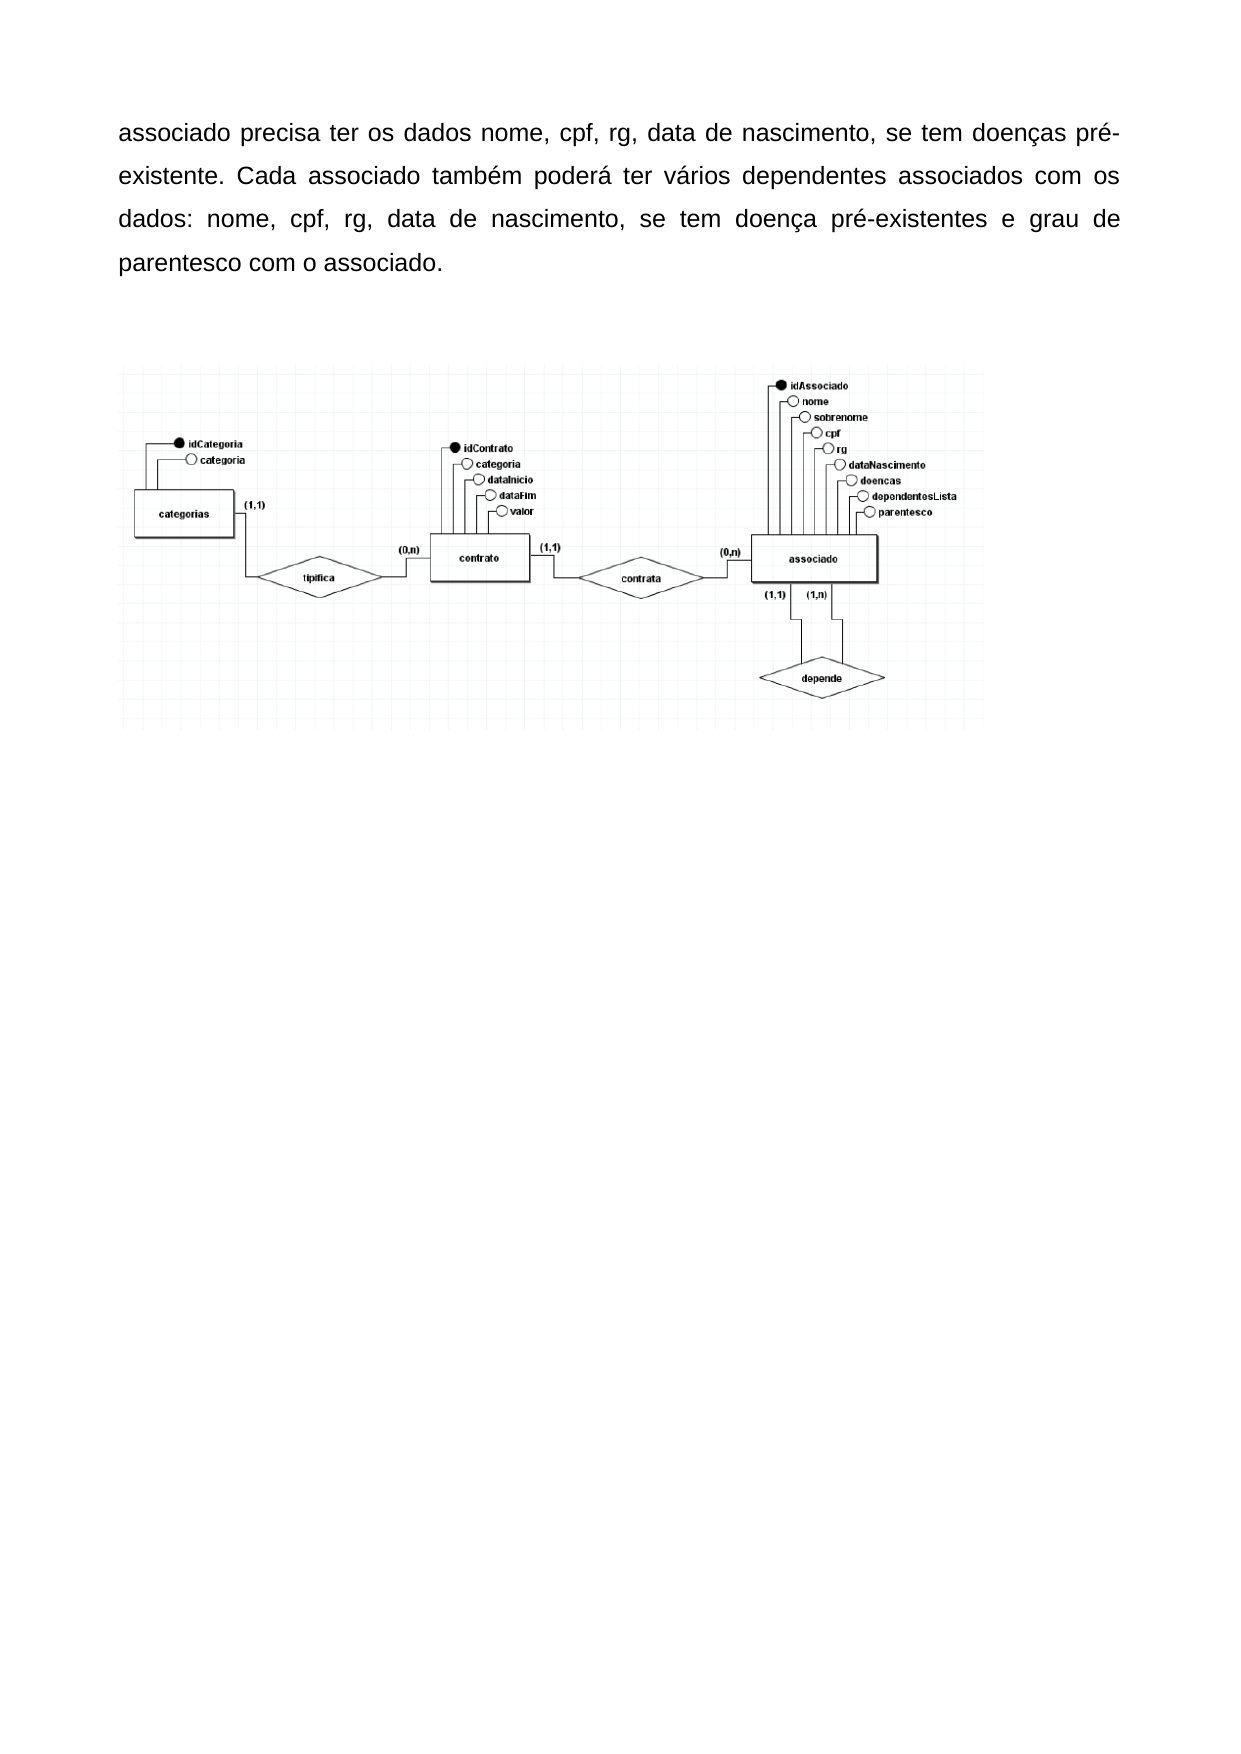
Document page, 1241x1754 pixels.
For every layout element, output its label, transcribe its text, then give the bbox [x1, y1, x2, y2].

text associado precisa ter os dados nome, cpf, rg, data de nascimento, se tem doenças pré-existente. Cada associado também poderá ter vários dependentes associados com os dados: nome, cpf, rg, data de nascimento, se tem doença pré-existentes e grau de parentesco com o associado. [118, 118, 1122, 276]
